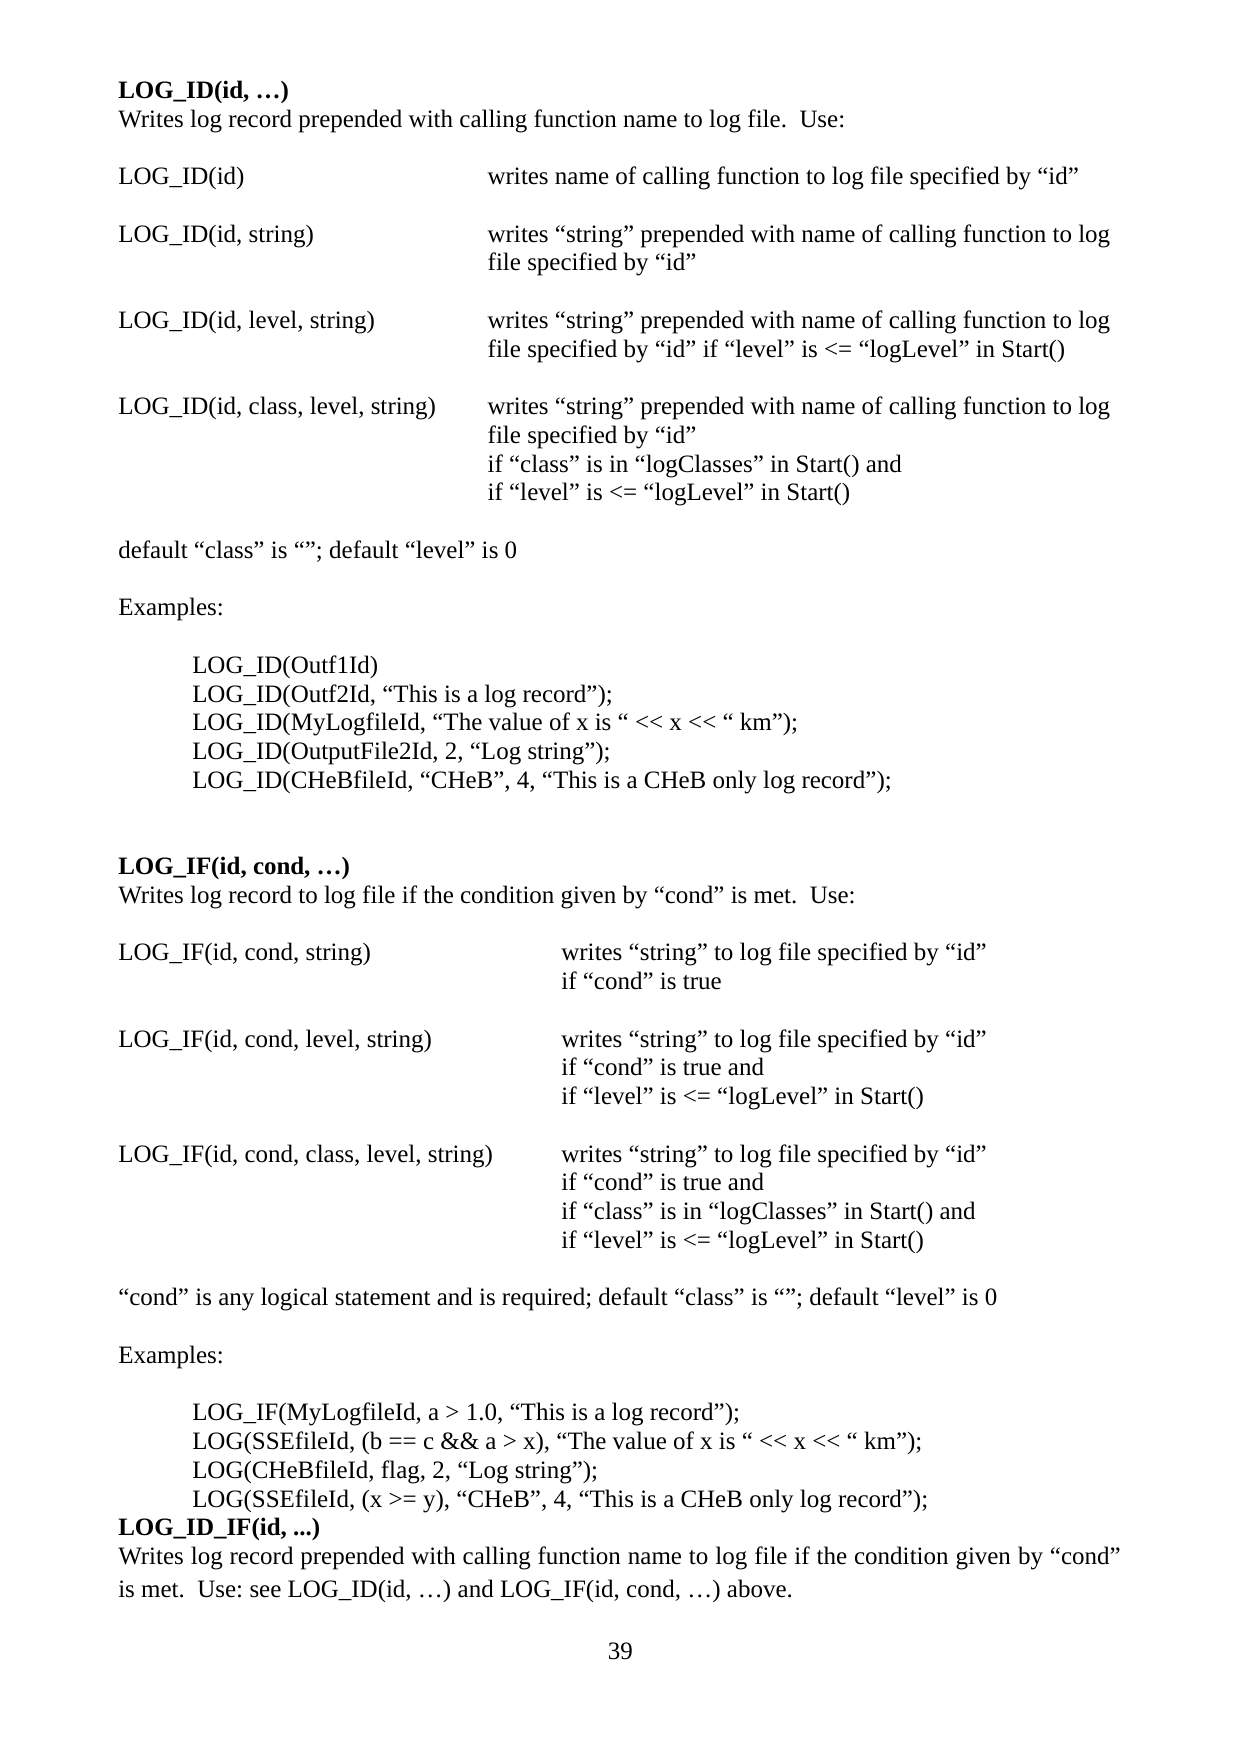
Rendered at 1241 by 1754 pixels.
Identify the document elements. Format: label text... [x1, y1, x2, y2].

text file specified by “id” [118, 420, 1122, 449]
text default “class” is “”; default “level” is 0 [118, 535, 1122, 564]
text LOG_ID(Outf1Id) [118, 650, 1122, 679]
text file specified by “id” [118, 247, 1122, 276]
text LOG_IF(id, cond, class, level, string) writes “string” to log file specified by “id” [118, 1139, 1122, 1167]
text Examples: [118, 1340, 1122, 1369]
text if “level” is <= “logLevel” in Start() [118, 1081, 1122, 1110]
text LOG_ID(id) writes name of calling function to log file specified by “id” [118, 161, 1122, 190]
text LOG(SSEfileId, (b == c && a > x), “The value of x is “ << x << “ km”); [118, 1426, 1122, 1455]
text LOG_IF(id, cond, …) [118, 851, 1122, 880]
text LOG_ID(OutputFile2Id, 2, “Log string”); [118, 736, 1122, 765]
text LOG_IF(id, cond, level, string) writes “string” to log file specified by “id” [118, 1024, 1122, 1052]
text LOG_ID(id, class, level, string) writes “string” prepended with name of calling function to log [118, 391, 1122, 420]
text LOG_ID(id, level, string) writes “string” prepended with name of calling function to log [118, 305, 1122, 334]
text if “level” is <= “logLevel” in Start() [118, 477, 1122, 506]
text if “cond” is true and [118, 1167, 1122, 1196]
text LOG(CHeBfileId, flag, 2, “Log string”); [118, 1455, 1122, 1484]
text LOG_ID(MyLogfileId, “The value of x is “ << x << “ km”); [118, 707, 1122, 736]
text Writes log record prepended with calling function name to log file if the condition given by “cond” is met. Use: see LOG_ID(id, …) and LOG_IF(id, cond, …) above. [118, 1541, 1122, 1603]
text file specified by “id” if “level” is <= “logLevel” in Start() [118, 334, 1122, 362]
text LOG_IF(MyLogfileId, a > 1.0, “This is a log record”); [118, 1397, 1122, 1426]
text LOG_ID(id, string) writes “string” prepended with name of calling function to log [118, 219, 1122, 247]
text if “level” is <= “logLevel” in Start() [118, 1225, 1122, 1254]
text Writes log record prepended with calling function name to log file. Use: [118, 104, 1122, 132]
text Examples: [118, 592, 1122, 621]
text if “cond” is true and [118, 1052, 1122, 1081]
text if “cond” is true [118, 966, 1122, 995]
text LOG_ID(id, …) [118, 75, 1122, 104]
text LOG_IF(id, cond, string) writes “string” to log file specified by “id” [118, 937, 1122, 966]
text if “class” is in “logClasses” in Start() and [118, 1196, 1122, 1225]
text LOG_ID(Outf2Id, “This is a log record”); [118, 679, 1122, 707]
text LOG_ID(CHeBfileId, “CHeB”, 4, “This is a CHeB only log record”); [118, 765, 1122, 794]
text Writes log record to log file if the condition given by “cond” is met. Use: [118, 880, 1122, 909]
text LOG(SSEfileId, (x >= y), “CHeB”, 4, “This is a CHeB only log record”); [118, 1484, 1122, 1512]
text if “class” is in “logClasses” in Start() and [118, 449, 1122, 477]
text LOG_ID_IF(id, ...) [118, 1512, 1122, 1541]
text “cond” is any logical statement and is required; default “class” is “”; default “level” is 0 [118, 1282, 1122, 1311]
